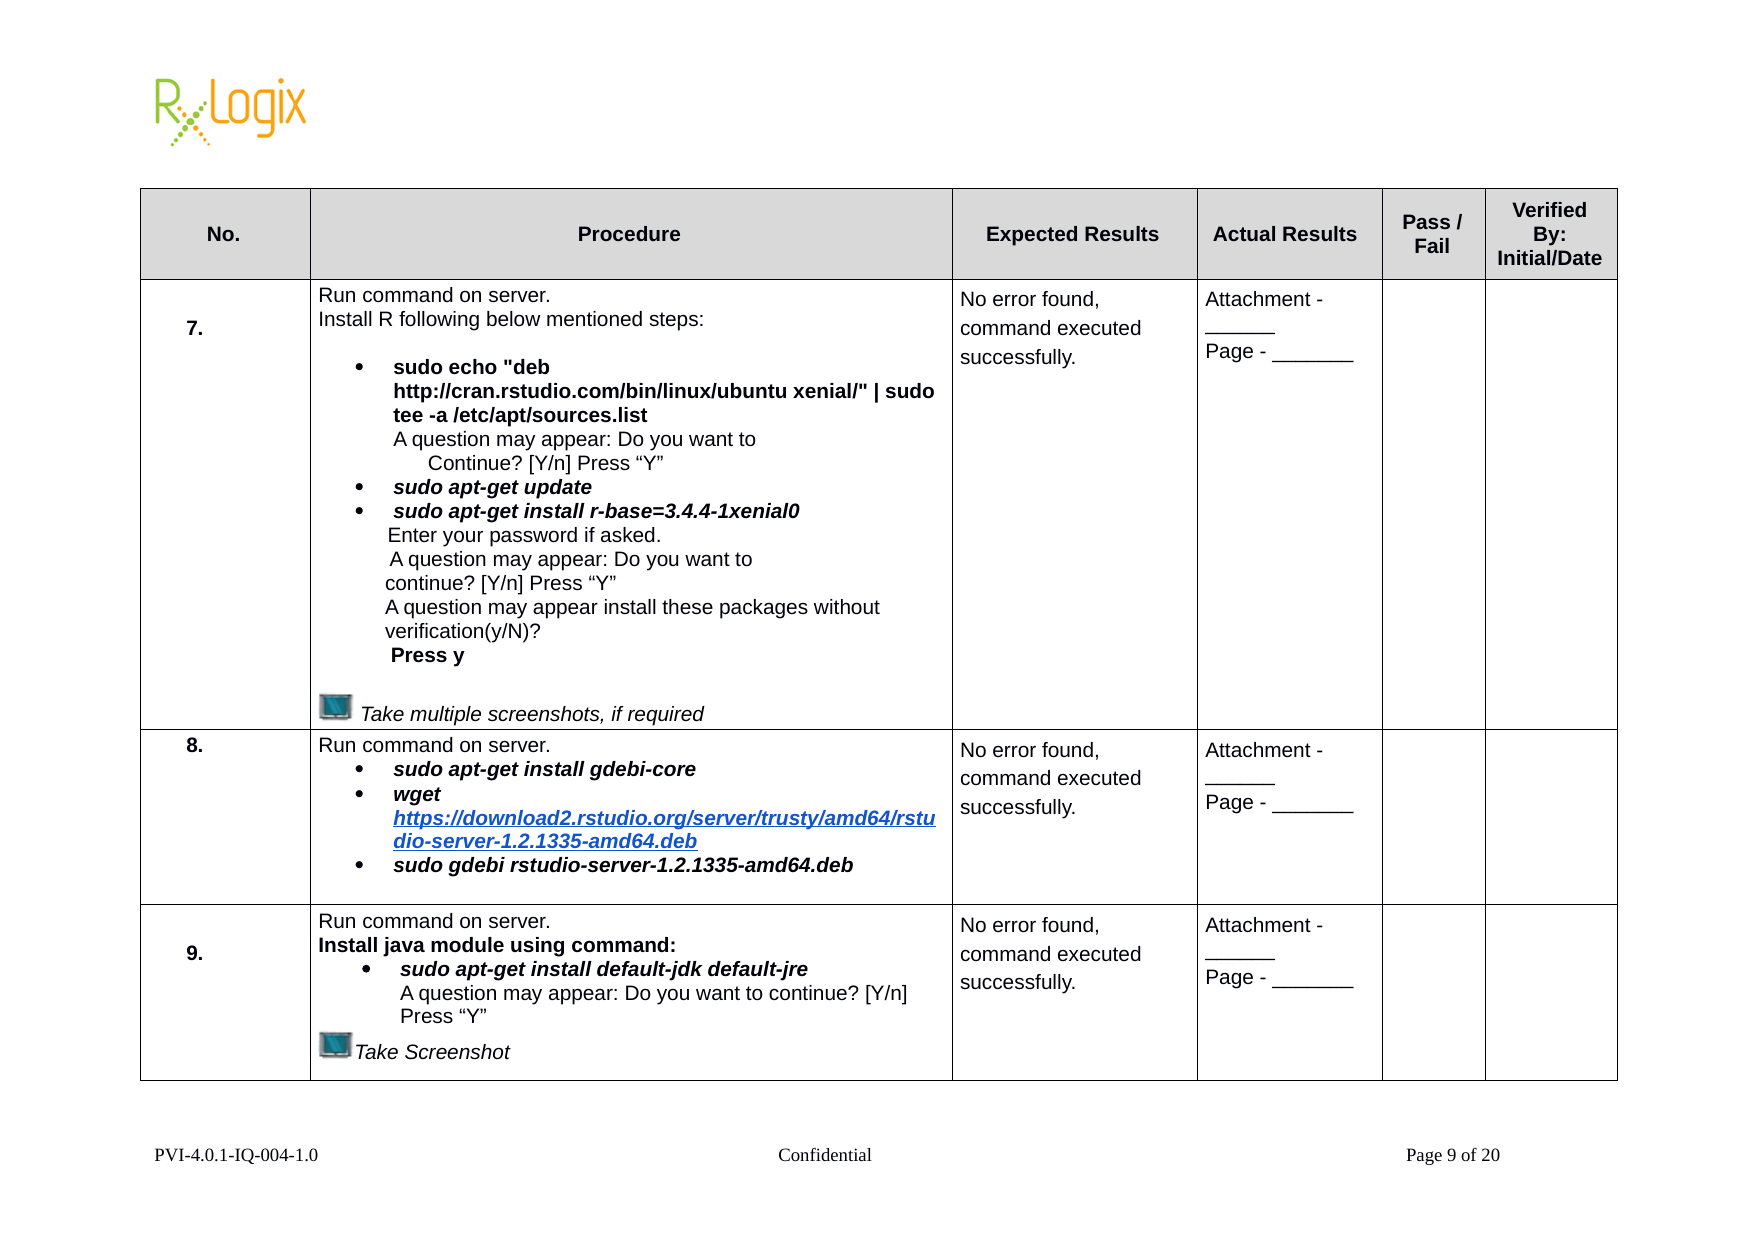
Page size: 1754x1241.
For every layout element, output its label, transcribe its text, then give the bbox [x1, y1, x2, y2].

table_cell [141, 280, 310, 729]
table_cell No error found, command executed successfully. [953, 280, 1197, 729]
picture [318, 1028, 354, 1060]
table_cell Attachment - ______ Page - _______ [1198, 905, 1382, 1080]
table_cell [1383, 730, 1485, 904]
table_cell [1486, 905, 1617, 1080]
table_header Verified By: Initial/Date [1486, 189, 1617, 279]
picture [150, 75, 311, 150]
table_header Actual Results [1198, 189, 1382, 279]
table_cell No error found, command executed successfully. [953, 730, 1197, 904]
table_cell Run command on server. sudo apt-get install gdebi-core wget https://download2.rstudio.org/server/trusty/amd64/rstudio-server-1.2.1335-amd64.deb sudo gdebi rstudio-server-1.2.1335-amd64.deb [311, 730, 952, 904]
table_cell [1486, 730, 1617, 904]
table_cell Attachment - ______ Page - _______ [1198, 280, 1382, 729]
table_header Procedure [311, 189, 952, 279]
table_header No. [141, 189, 310, 279]
picture [318, 690, 354, 722]
table_cell Run command on server. Install java module using command: sudo apt-get install default-jdk default-jre A question may appear: Do you want to continue? [Y/n] Press “Y” Take Screenshot [311, 905, 952, 1080]
table_cell No error found, command executed successfully. [953, 905, 1197, 1080]
table_cell Attachment - ______ Page - _______ [1198, 730, 1382, 904]
table_cell [1383, 905, 1485, 1080]
table_cell [1383, 280, 1485, 729]
table_cell [141, 730, 310, 904]
table_header Pass / Fail [1383, 189, 1485, 279]
table_cell [141, 905, 310, 1080]
table_cell [1486, 280, 1617, 729]
table_cell Run command on server. Install R following below mentioned steps: sudo echo "deb http://cran.rstudio.com/bin/linux/ubuntu xenial/" | sudo tee -a /etc/apt/sources.list A question may appear: Do you want to Continue? [Y/n] Press “Y” sudo apt-get update sudo apt-get install r-base=3.4.4-1xenial0 Enter your password if asked. A question may appear: Do you want to continue? [Y/n] Press “Y” A question may appear install these packages without verification(y/N)? Press y Take multiple screenshots, if required [311, 280, 952, 729]
table_header Expected Results [953, 189, 1197, 279]
